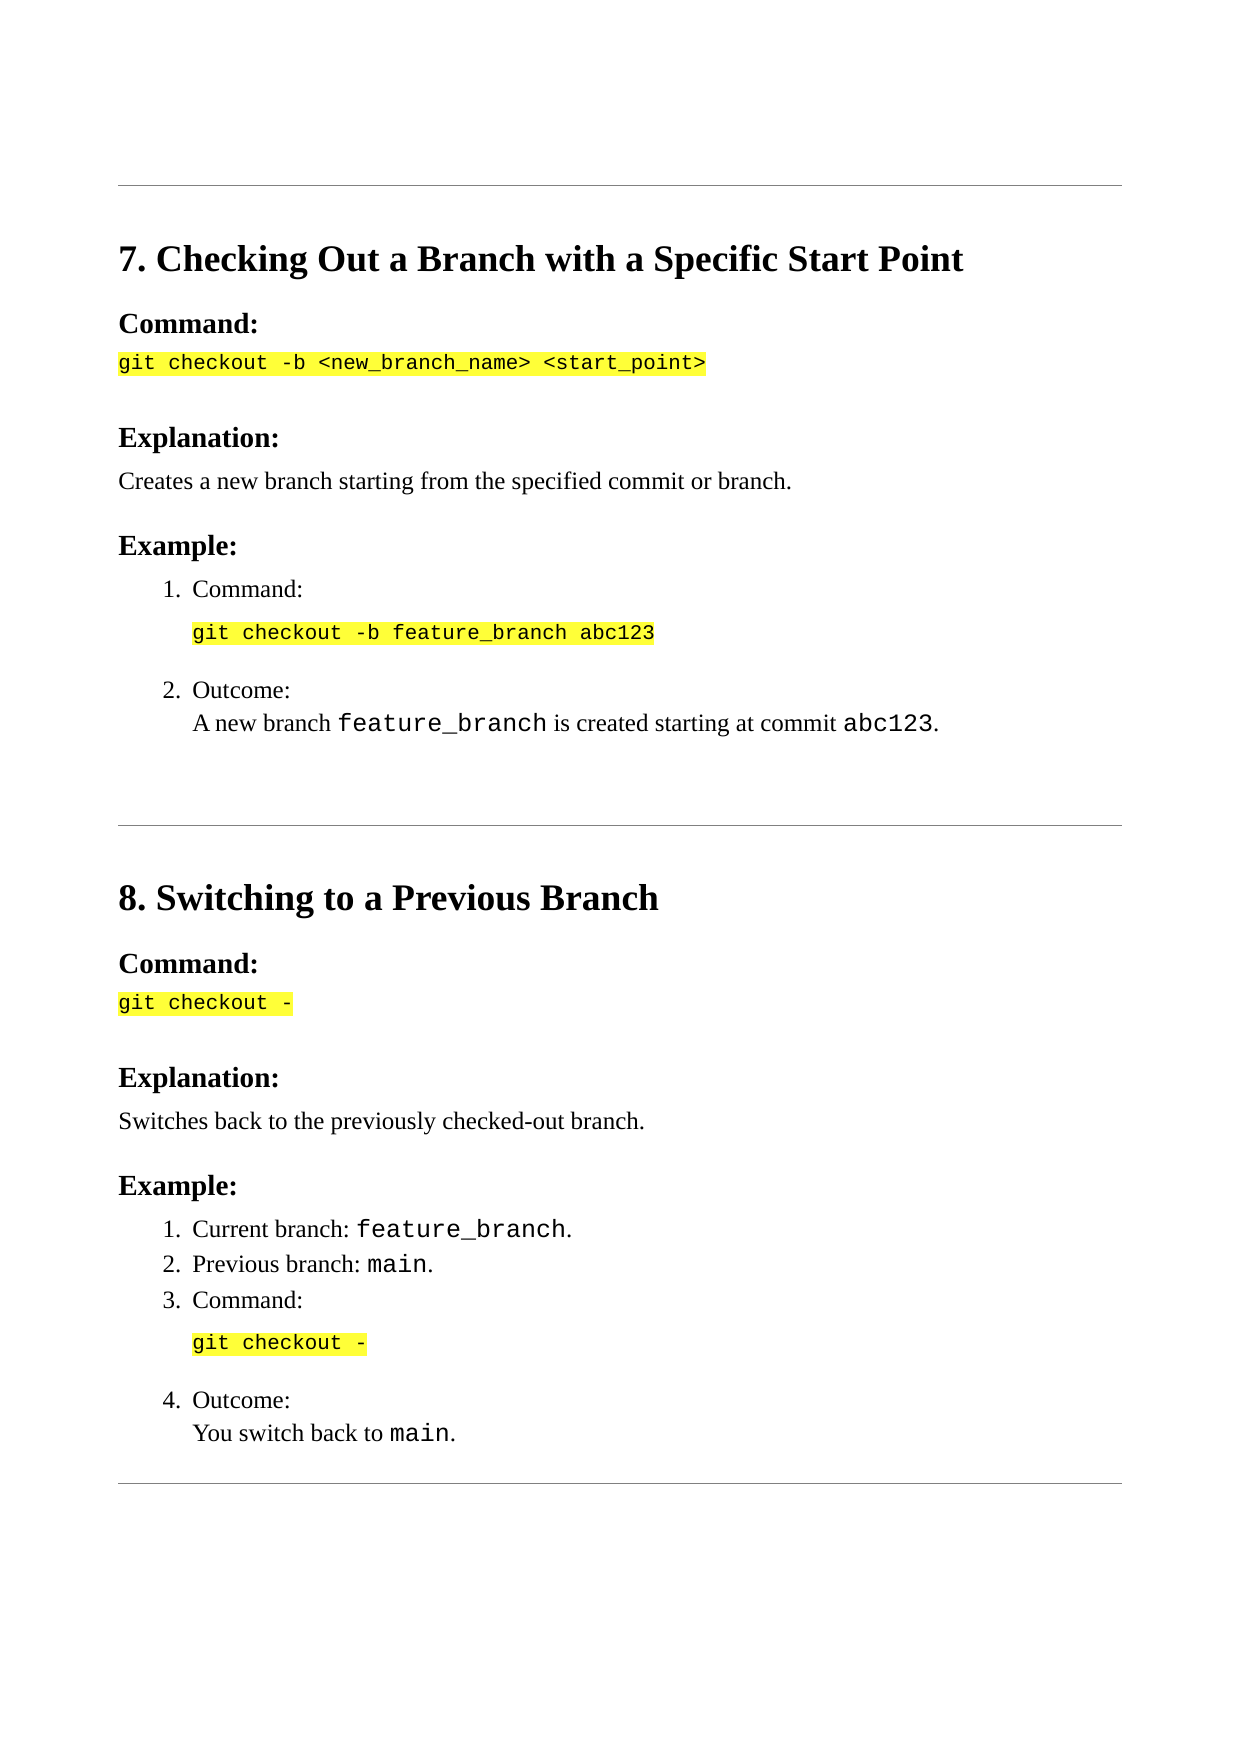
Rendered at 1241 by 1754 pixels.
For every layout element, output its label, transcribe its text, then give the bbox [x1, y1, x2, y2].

subtitle Explanation: [118, 420, 1122, 453]
list Command: [162, 1285, 1122, 1313]
subtitle 8. Switching to a Previous Branch [118, 876, 1122, 919]
list Previous branch: main. [162, 1249, 1122, 1280]
subtitle Explanation: [118, 1060, 1122, 1093]
list Command: [162, 574, 1122, 603]
list git checkout -b feature_branch abc123 [162, 622, 1122, 645]
list Current branch: feature_branch. [162, 1214, 1122, 1245]
subtitle Command: [118, 306, 1122, 340]
subtitle Command: [118, 946, 1122, 979]
text Creates a new branch starting from the specified commit or branch. [118, 466, 1122, 495]
text git checkout - [118, 992, 1122, 1016]
text git checkout -b <new_branch_name> <start_point> [118, 352, 1122, 376]
text Switches back to the previously checked-out branch. [118, 1106, 1122, 1134]
list git checkout - [162, 1332, 1122, 1356]
subtitle 7. Checking Out a Branch with a Specific Start Point [118, 236, 1122, 279]
subtitle Example: [118, 528, 1122, 562]
list Outcome: You switch back to main. [162, 1386, 1122, 1449]
list Outcome: A new branch feature_branch is created starting at commit abc123. [162, 675, 1122, 739]
subtitle Example: [118, 1168, 1122, 1201]
